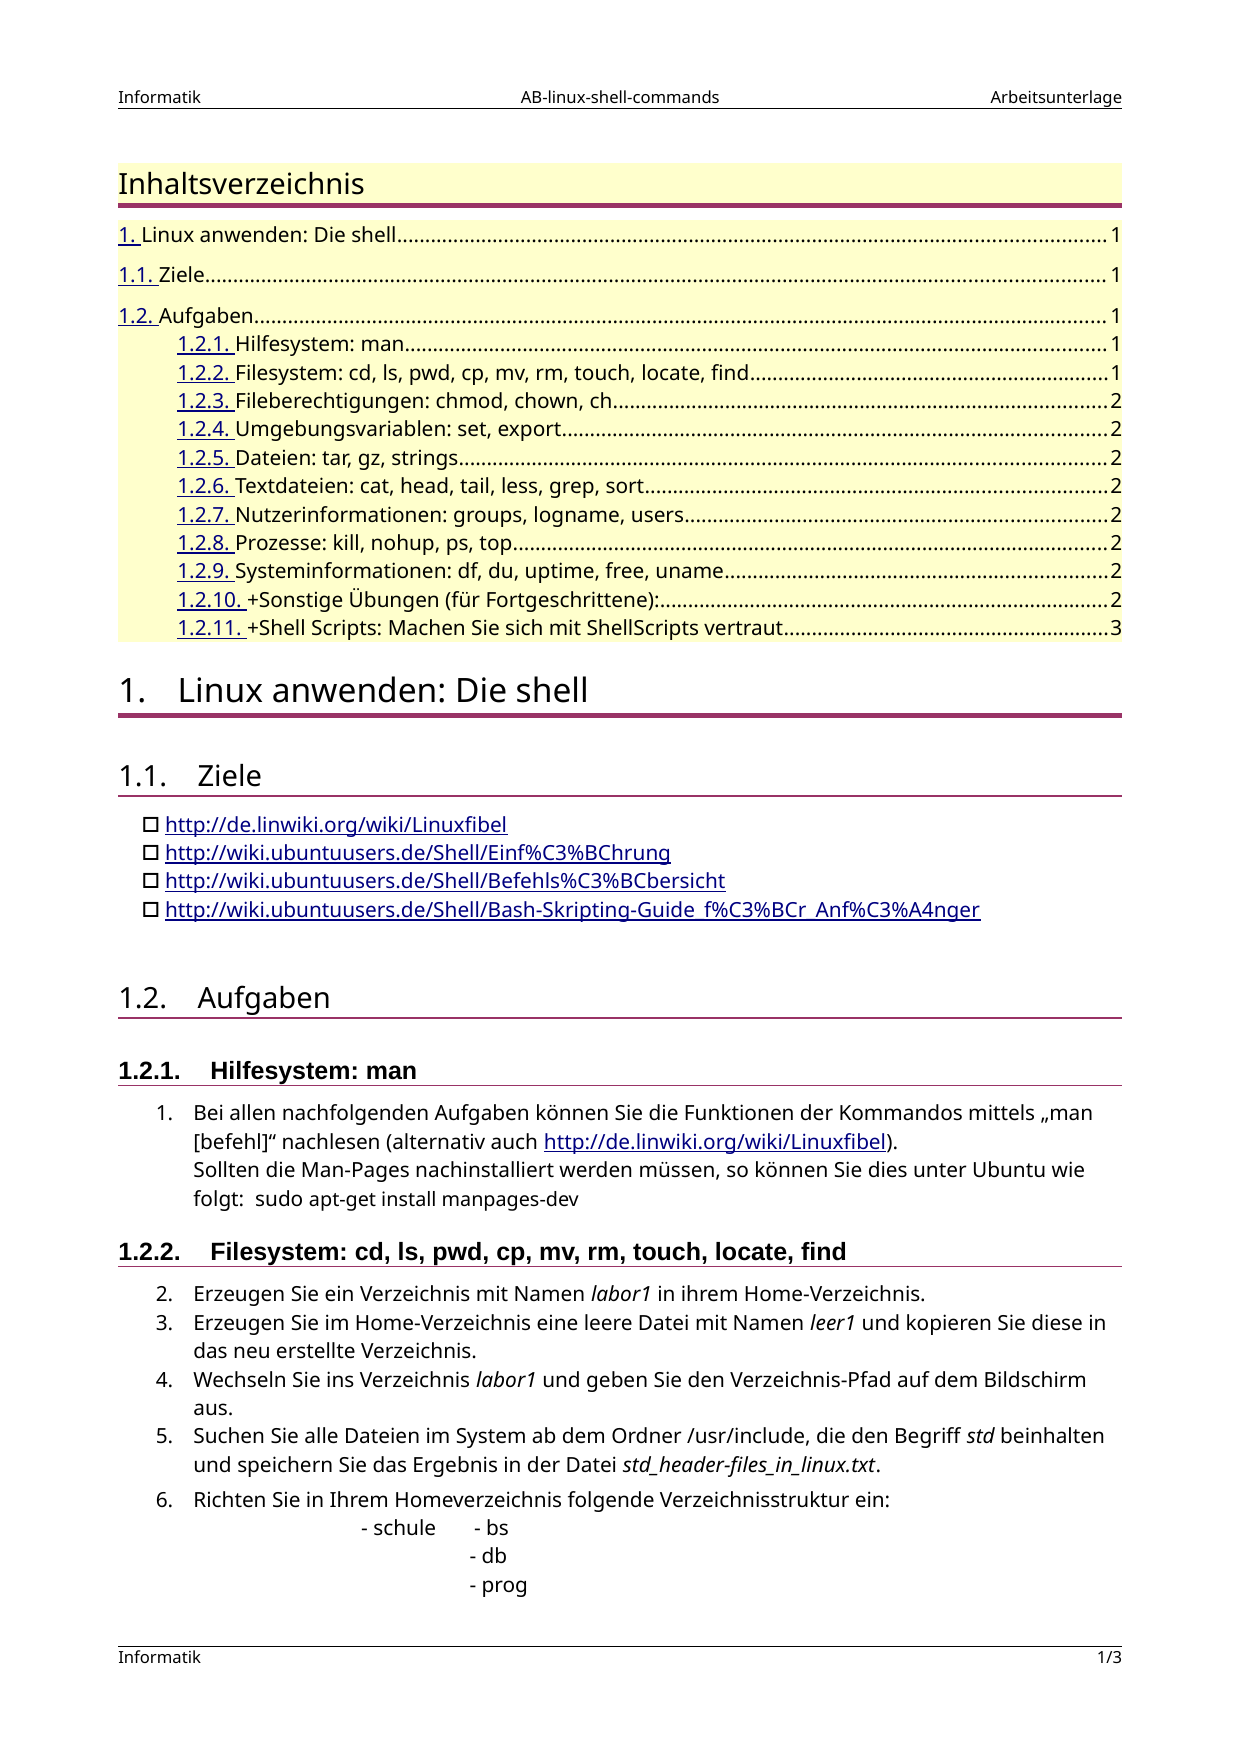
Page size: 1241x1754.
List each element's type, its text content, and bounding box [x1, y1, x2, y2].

text 1.2.9. Systeminformationen: df, du, uptime, free, uname 2 [177, 557, 1122, 585]
text 1.2.6. Textdateien: cat, head, tail, less, grep, sort 2 [177, 471, 1122, 500]
text 1.2.7. Nutzerinformationen: groups, logname, users 2 [177, 500, 1122, 528]
text 1.2.8. Prozesse: kill, nohup, ps, top 2 [177, 528, 1122, 557]
subtitle Ziele [118, 755, 1122, 795]
text 1.2.1. Hilfesystem: man 1 [177, 329, 1122, 358]
text 1.1. Ziele 1 [118, 261, 1122, 289]
list http://wiki.ubuntuusers.de/Shell/Einf%C3%BChrung [141, 838, 1122, 867]
subtitle Aufgaben [118, 977, 1122, 1017]
subtitle Filesystem: cd, ls, pwd, cp, mv, rm, touch, locate, find [118, 1237, 1122, 1266]
list Erzeugen Sie im Home-Verzeichnis eine leere Datei mit Namen leer1 und kopieren Sie diese in das neu erstellte Verzeichnis. [156, 1308, 1122, 1365]
text 1.2.5. Dateien: tar, gz, strings 2 [177, 443, 1122, 471]
text 1.2.11. +Shell Scripts: Machen Sie sich mit ShellScripts vertraut 3 [177, 613, 1122, 642]
list Suchen Sie alle Dateien im System ab dem Ordner /usr/include, die den Begriff std beinhalten und speichern Sie das Ergebnis in der Datei std_header-files_in_linux.txt. [156, 1422, 1122, 1478]
text 1.2.2. Filesystem: cd, ls, pwd, cp, mv, rm, touch, locate, find 1 [177, 358, 1122, 386]
list Erzeugen Sie ein Verzeichnis mit Namen labor1 in ihrem Home-Verzeichnis. [156, 1279, 1122, 1308]
list Richten Sie in Ihrem Homeverzeichnis folgende Verzeichnisstruktur ein: - schule - bs - db - prog [156, 1485, 1122, 1598]
list http://wiki.ubuntuusers.de/Shell/Bash-Skripting-Guide_f%C3%BCr_Anf%C3%A4nger [141, 895, 1122, 923]
text 1.2.10. +Sonstige Übungen (für Fortgeschrittene): 2 [177, 585, 1122, 613]
subtitle Linux anwenden: Die shell [118, 667, 1122, 713]
text 1.2.3. Fileberechtigungen: chmod, chown, ch 2 [177, 386, 1122, 414]
list Wechseln Sie ins Verzeichnis labor1 und geben Sie den Verzeichnis-Pfad auf dem Bildschirm aus. [156, 1365, 1122, 1422]
subtitle Inhaltsverzeichnis [118, 163, 1122, 203]
text 1.2. Aufgaben 1 [118, 301, 1122, 329]
text 1. Linux anwenden: Die shell 1 [118, 220, 1122, 249]
text 1.2.4. Umgebungsvariablen: set, export 2 [177, 414, 1122, 443]
list http://de.linwiki.org/wiki/Linuxfibel [141, 810, 1122, 838]
subtitle Hilfesystem: man [118, 1056, 1122, 1085]
list http://wiki.ubuntuusers.de/Shell/Befehls%C3%BCbersicht [141, 867, 1122, 895]
list Bei allen nachfolgenden Aufgaben können Sie die Funktionen der Kommandos mittels „man [befehl]“ nachlesen (alternativ auch http://de.linwiki.org/wiki/Linuxfibel). Sollten die Man-Pages nachinstalliert werden müssen, so können Sie dies unter Ubuntu wie folgt: sudo apt-get install manpages-dev [156, 1098, 1122, 1212]
